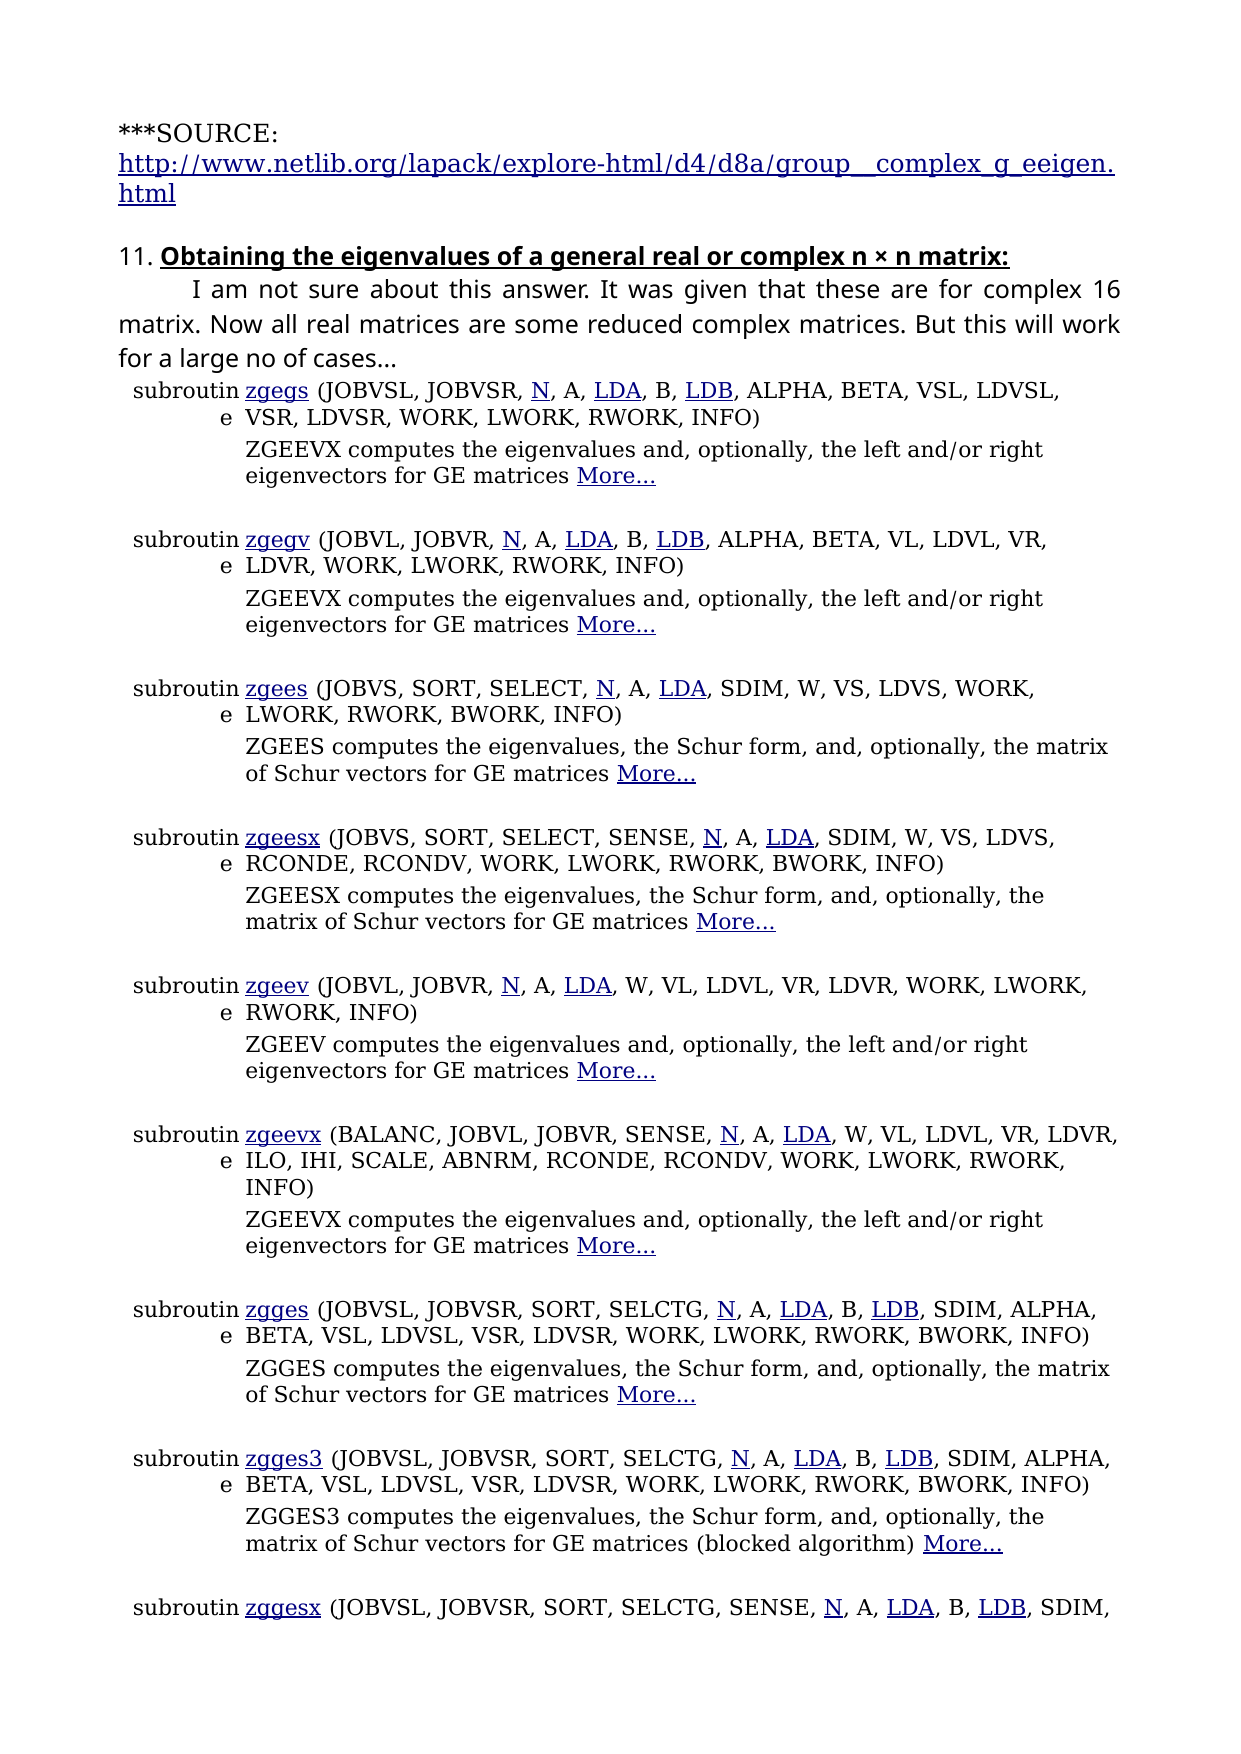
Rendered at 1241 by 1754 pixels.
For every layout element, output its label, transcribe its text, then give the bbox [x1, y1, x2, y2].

table_cell zggesx (JOBVSL, JOBVSR, SORT, SELCTG, SENSE, N, A, LDA, B, LDB, SDIM, [242, 1591, 1122, 1623]
table_cell zgges3 (JOBVSL, JOBVSR, SORT, SELCTG, N, A, LDA, B, LDB, SDIM, ALPHA, BETA, VSL, LDVSL, VSR, LDVSR, WORK, LWORK, RWORK, BWORK, INFO) [242, 1442, 1122, 1500]
table_cell zgeesx (JOBVS, SORT, SELECT, SENSE, N, A, LDA, SDIM, W, VS, LDVS, RCONDE, RCONDV, WORK, LWORK, RWORK, BWORK, INFO) [242, 821, 1122, 879]
table_cell ZGEEV computes the eigenvalues and, optionally, the left and/or right eigenvectors for GE matrices More... [242, 1028, 1122, 1086]
table_cell [118, 1559, 1122, 1591]
table_cell [118, 1203, 242, 1261]
table_cell zgeev (JOBVL, JOBVR, N, A, LDA, W, VL, LDVL, VR, LDVR, WORK, LWORK, RWORK, INFO) [242, 969, 1122, 1028]
table_cell [118, 1410, 1122, 1442]
table_cell [118, 1500, 242, 1558]
table_cell subroutin [118, 1591, 242, 1623]
table_cell zgees (JOBVS, SORT, SELECT, N, A, LDA, SDIM, W, VS, LDVS, WORK, LWORK, RWORK, BWORK, INFO) [242, 672, 1122, 730]
table_cell ZGEESX computes the eigenvalues, the Schur form, and, optionally, the matrix of Schur vectors for GE matrices More... [242, 879, 1122, 937]
table_cell zgges (JOBVSL, JOBVSR, SORT, SELCTG, N, A, LDA, B, LDB, SDIM, ALPHA, BETA, VSL, LDVSL, VSR, LDVSR, WORK, LWORK, RWORK, BWORK, INFO) [242, 1293, 1122, 1351]
table_cell zgeevx (BALANC, JOBVL, JOBVR, SENSE, N, A, LDA, W, VL, LDVL, VR, LDVR, ILO, IHI, SCALE, ABNRM, RCONDE, RCONDV, WORK, LWORK, RWORK, INFO) [242, 1118, 1122, 1203]
table_header subroutine [118, 374, 242, 433]
table_cell subroutine [118, 969, 242, 1028]
table_cell [118, 879, 242, 937]
table_cell [118, 730, 242, 788]
table_cell ZGGES3 computes the eigenvalues, the Schur form, and, optionally, the matrix of Schur vectors for GE matrices (blocked algorithm) More... [242, 1500, 1122, 1558]
text I am not sure about this answer. It was given that these are for complex 16 matrix. Now all real matrices are some reduced complex matrices. But this will work for a large no of cases... [118, 272, 1122, 374]
table_cell ZGGES computes the eigenvalues, the Schur form, and, optionally, the matrix of Schur vectors for GE matrices More... [242, 1351, 1122, 1410]
table_cell ZGEEVX computes the eigenvalues and, optionally, the left and/or right eigenvectors for GE matrices More... [242, 581, 1122, 640]
table_header zgegs (JOBVSL, JOBVSR, N, A, LDA, B, LDB, ALPHA, BETA, VSL, LDVSL, VSR, LDVSR, WORK, LWORK, RWORK, INFO) [242, 374, 1122, 433]
table_cell subroutine [118, 821, 242, 879]
table_cell subroutine [118, 1118, 242, 1203]
text 11. Obtaining the eigenvalues of a general real or complex n × n matrix: [118, 238, 1122, 272]
table_cell [118, 433, 242, 491]
table_cell [118, 581, 242, 640]
table_cell ZGEEVX computes the eigenvalues and, optionally, the left and/or right eigenvectors for GE matrices More... [242, 1203, 1122, 1261]
table_cell subroutine [118, 1293, 242, 1351]
table_cell [118, 1028, 242, 1086]
table_cell [118, 1261, 1122, 1293]
table_cell zgegv (JOBVL, JOBVR, N, A, LDA, B, LDB, ALPHA, BETA, VL, LDVL, VR, LDVR, WORK, LWORK, RWORK, INFO) [242, 523, 1122, 581]
table_cell subroutine [118, 1442, 242, 1500]
table_cell [118, 1351, 242, 1410]
table_cell ZGEES computes the eigenvalues, the Schur form, and, optionally, the matrix of Schur vectors for GE matrices More... [242, 730, 1122, 788]
table_cell [118, 789, 1122, 821]
table_cell [118, 491, 1122, 523]
text ***SOURCE: http://www.netlib.org/lapack/explore-html/d4/d8a/group__complex_g_eeigen.html [118, 118, 1122, 208]
table_cell ZGEEVX computes the eigenvalues and, optionally, the left and/or right eigenvectors for GE matrices More... [242, 433, 1122, 491]
table_cell [118, 1086, 1122, 1118]
table_cell subroutine [118, 523, 242, 581]
table_cell subroutine [118, 672, 242, 730]
table_cell [118, 640, 1122, 672]
table_cell [118, 937, 1122, 969]
